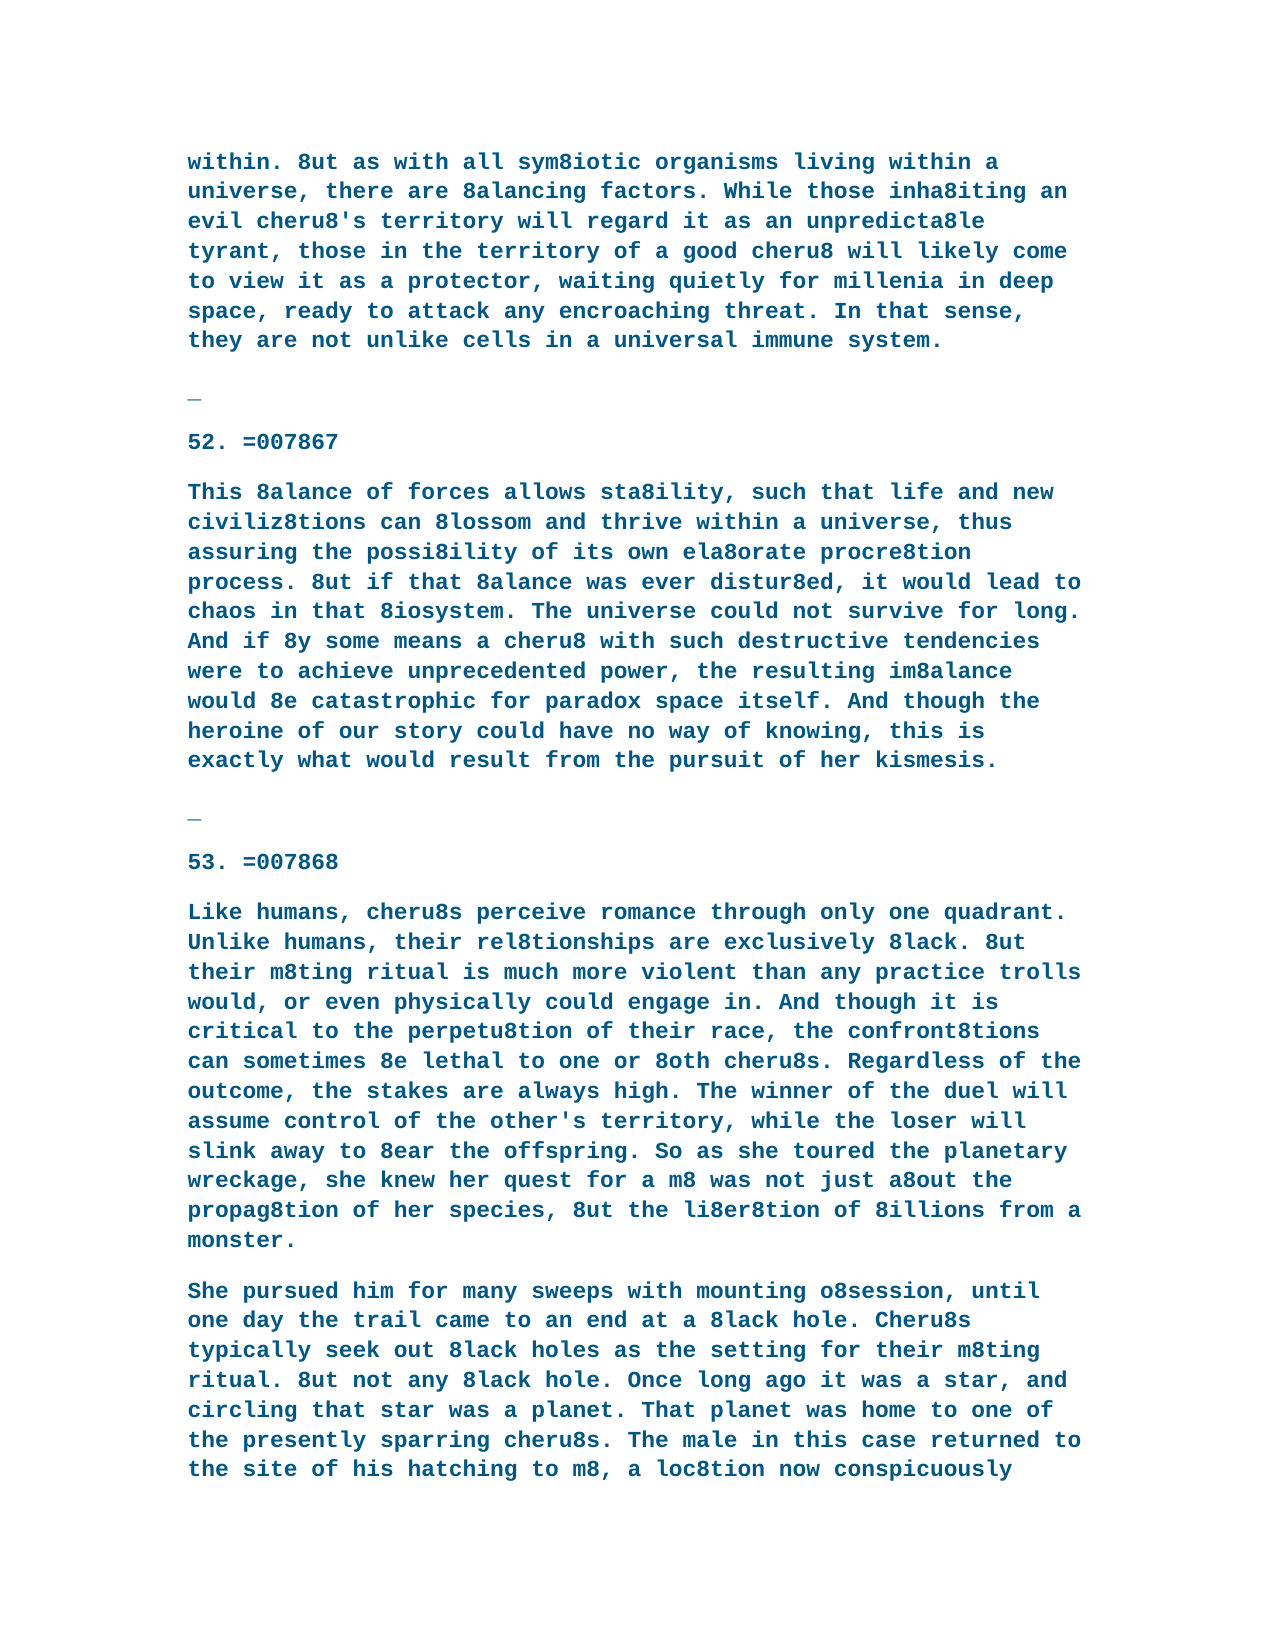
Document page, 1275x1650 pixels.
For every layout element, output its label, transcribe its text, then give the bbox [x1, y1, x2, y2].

text _ [187, 799, 1087, 825]
text This 8alance of forces allows sta8ility, such that life and new civiliz8tions can 8lossom and thrive within a universe, thus assuring the possi8ility of its own ela8orate procre8tion process. 8ut if that 8alance was ever distur8ed, it would lead to chaos in that 8iosystem. The universe could not survive for long. And if 8y some means a cheru8 with such destructive tendencies were to achieve unprecedented power, the resulting im8alance would 8e catastrophic for paradox space itself. And though the heroine of our story could have no way of knowing, this is exactly what would result from the pursuit of her kismesis. [187, 481, 1087, 775]
text 52. =007867 [187, 430, 1087, 456]
text She pursued him for many sweeps with mounting o8session, until one day the trail came to an end at a 8lack hole. Cheru8s typically seek out 8lack holes as the setting for their m8ting ritual. 8ut not any 8lack hole. Once long ago it was a star, and circling that star was a planet. That planet was home to one of the presently sparring cheru8s. The male in this case returned to the site of his hatching to m8, a loc8tion now conspicuously [187, 1279, 1087, 1484]
text Like humans, cheru8s perceive romance through only one quadrant. Unlike humans, their rel8tionships are exclusively 8lack. 8ut their m8ting ritual is much more violent than any practice trolls would, or even physically could engage in. And though it is critical to the perpetu8tion of their race, the confront8tions can sometimes 8e lethal to one or 8oth cheru8s. Regardless of the outcome, the stakes are always high. The winner of the duel will assume control of the other's territory, while the loser will slink away to 8ear the offspring. So as she toured the planetary wreckage, she knew her quest for a m8 was not just a8out the propag8tion of her species, 8ut the li8er8tion of 8illions from a monster. [187, 901, 1087, 1254]
text within. 8ut as with all sym8iotic organisms living within a universe, there are 8alancing factors. While those inha8iting an evil cheru8's territory will regard it as an unpredicta8le tyrant, those in the territory of a good cheru8 will likely come to view it as a protector, waiting quietly for millenia in deep space, ready to attack any encroaching threat. In that sense, they are not unlike cells in a universal immune system. [187, 150, 1087, 355]
text _ [187, 379, 1087, 405]
text 53. =007868 [187, 850, 1087, 876]
